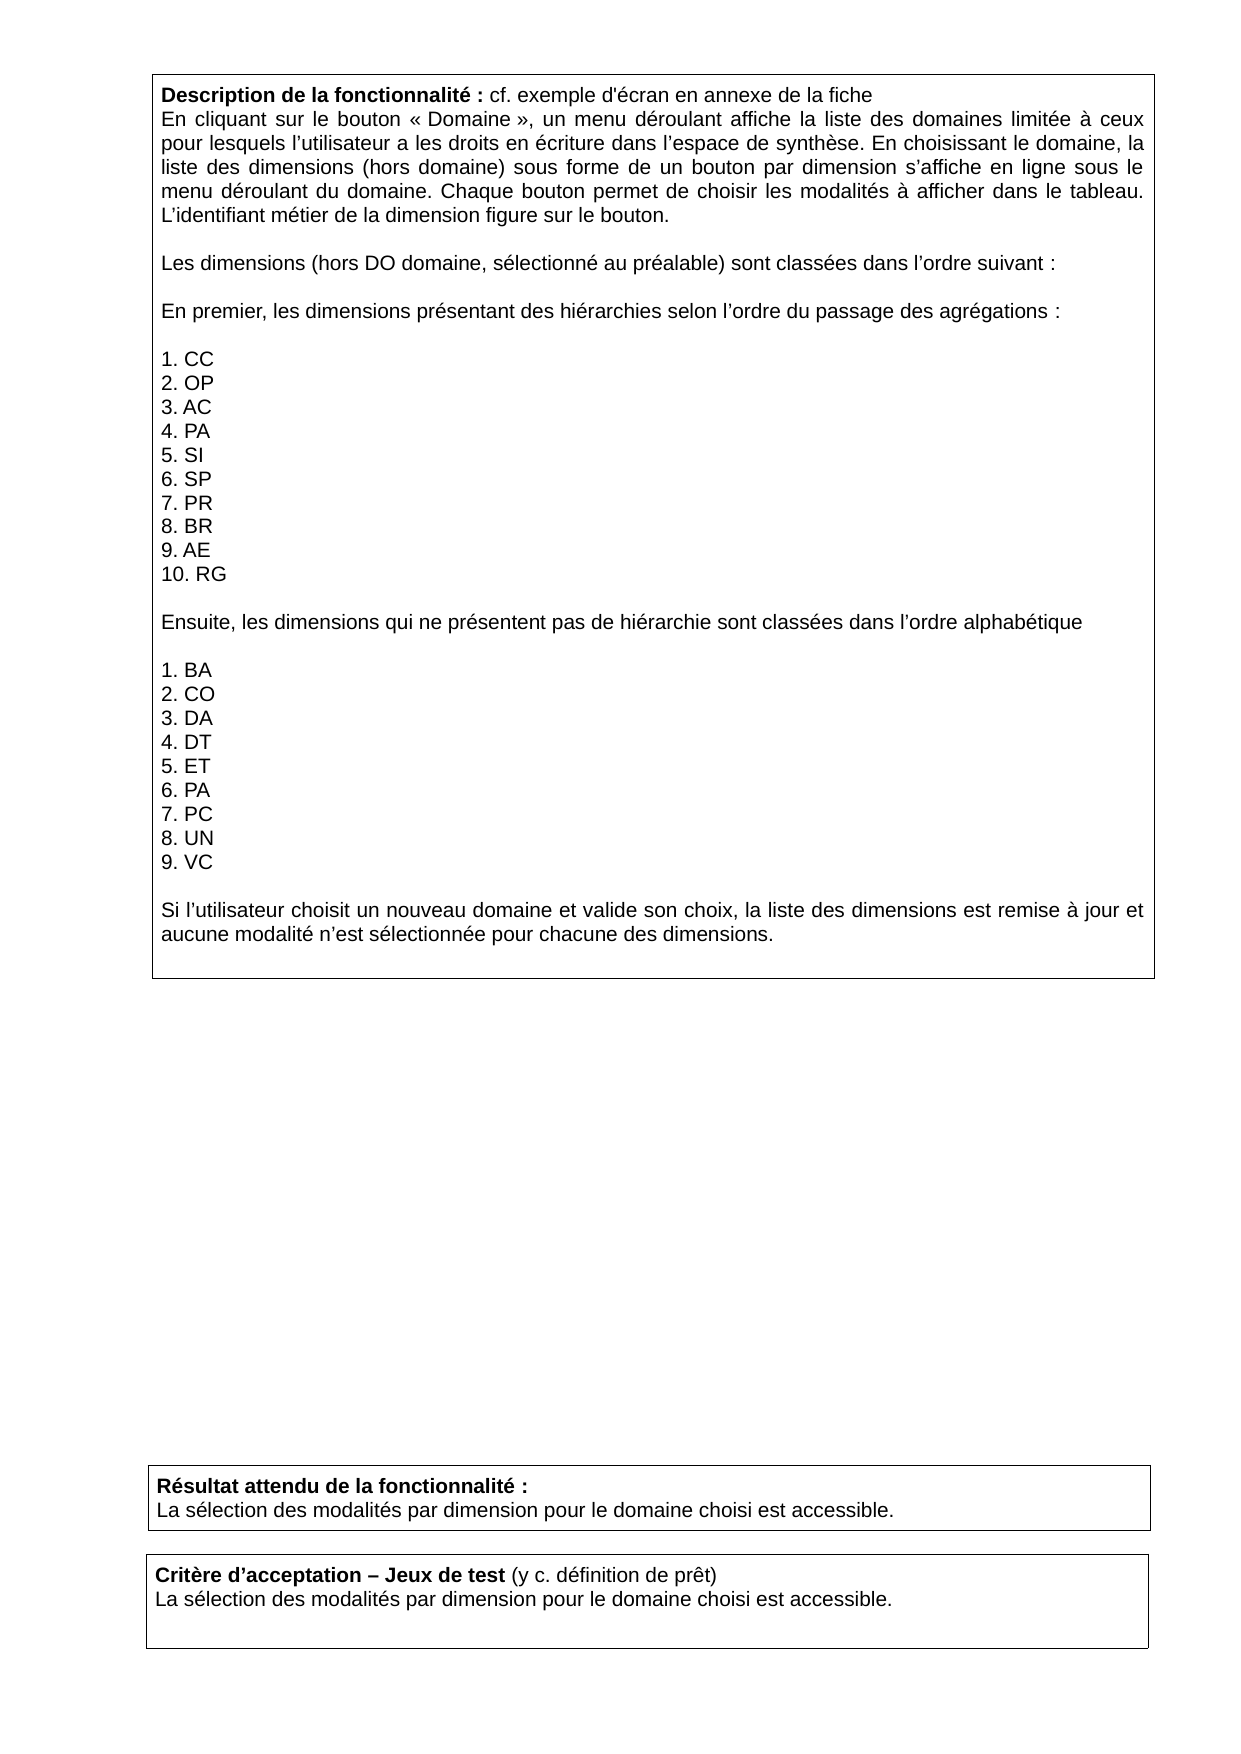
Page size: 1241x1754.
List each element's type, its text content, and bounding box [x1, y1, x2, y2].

text 7. PR [161, 490, 1145, 514]
text 2. CO [161, 682, 1145, 706]
text 1. CC [161, 347, 1145, 371]
text La sélection des modalités par dimension pour le domaine choisi est accessible. [155, 1586, 1139, 1610]
text Ensuite, les dimensions qui ne présentent pas de hiérarchie sont classées dans l’ordre alphabétique [161, 610, 1145, 634]
text 8. BR [161, 514, 1145, 538]
text 1. BA [161, 658, 1145, 682]
text Si l’utilisateur choisit un nouveau domaine et valide son choix, la liste des dimensions est remise à jour et aucune modalité n’est sélectionnée pour chacune des dimensions. [161, 898, 1145, 946]
text Description de la fonctionnalité : cf. exemple d'écran en annexe de la fiche [161, 83, 1145, 107]
text Résultat attendu de la fonctionnalité : [156, 1474, 1141, 1498]
text En cliquant sur le bouton « Domaine », un menu déroulant affiche la liste des domaines limitée à ceux pour lesquels l’utilisateur a les droits en écriture dans l’espace de synthèse. En choisissant le domaine, la liste des dimensions (hors domaine) sous forme de un bouton par dimension s’affiche en ligne sous le menu déroulant du domaine. Chaque bouton permet de choisir les modalités à afficher dans le tableau. L’identifiant métier de la dimension figure sur le bouton. [161, 107, 1145, 227]
text 6. PA [161, 778, 1145, 802]
text 5. SI [161, 442, 1145, 466]
text 8. UN [161, 826, 1145, 850]
text 10. RG [161, 562, 1145, 586]
text 3. DA [161, 706, 1145, 730]
text 9. AE [161, 538, 1145, 562]
text Critère d’acceptation – Jeux de test (y c. définition de prêt) [155, 1562, 1139, 1586]
text 9. VC [161, 850, 1145, 874]
text Les dimensions (hors DO domaine, sélectionné au préalable) sont classées dans l’ordre suivant : [161, 251, 1145, 275]
text 5. ET [161, 754, 1145, 778]
text 2. OP [161, 371, 1145, 394]
text La sélection des modalités par dimension pour le domaine choisi est accessible. [156, 1498, 1141, 1522]
text 4. PA [161, 418, 1145, 442]
text 3. AC [161, 394, 1145, 418]
text 4. DT [161, 730, 1145, 754]
text En premier, les dimensions présentant des hiérarchies selon l’ordre du passage des agrégations : [161, 299, 1145, 323]
text 7. PC [161, 802, 1145, 826]
text 6. SP [161, 466, 1145, 490]
